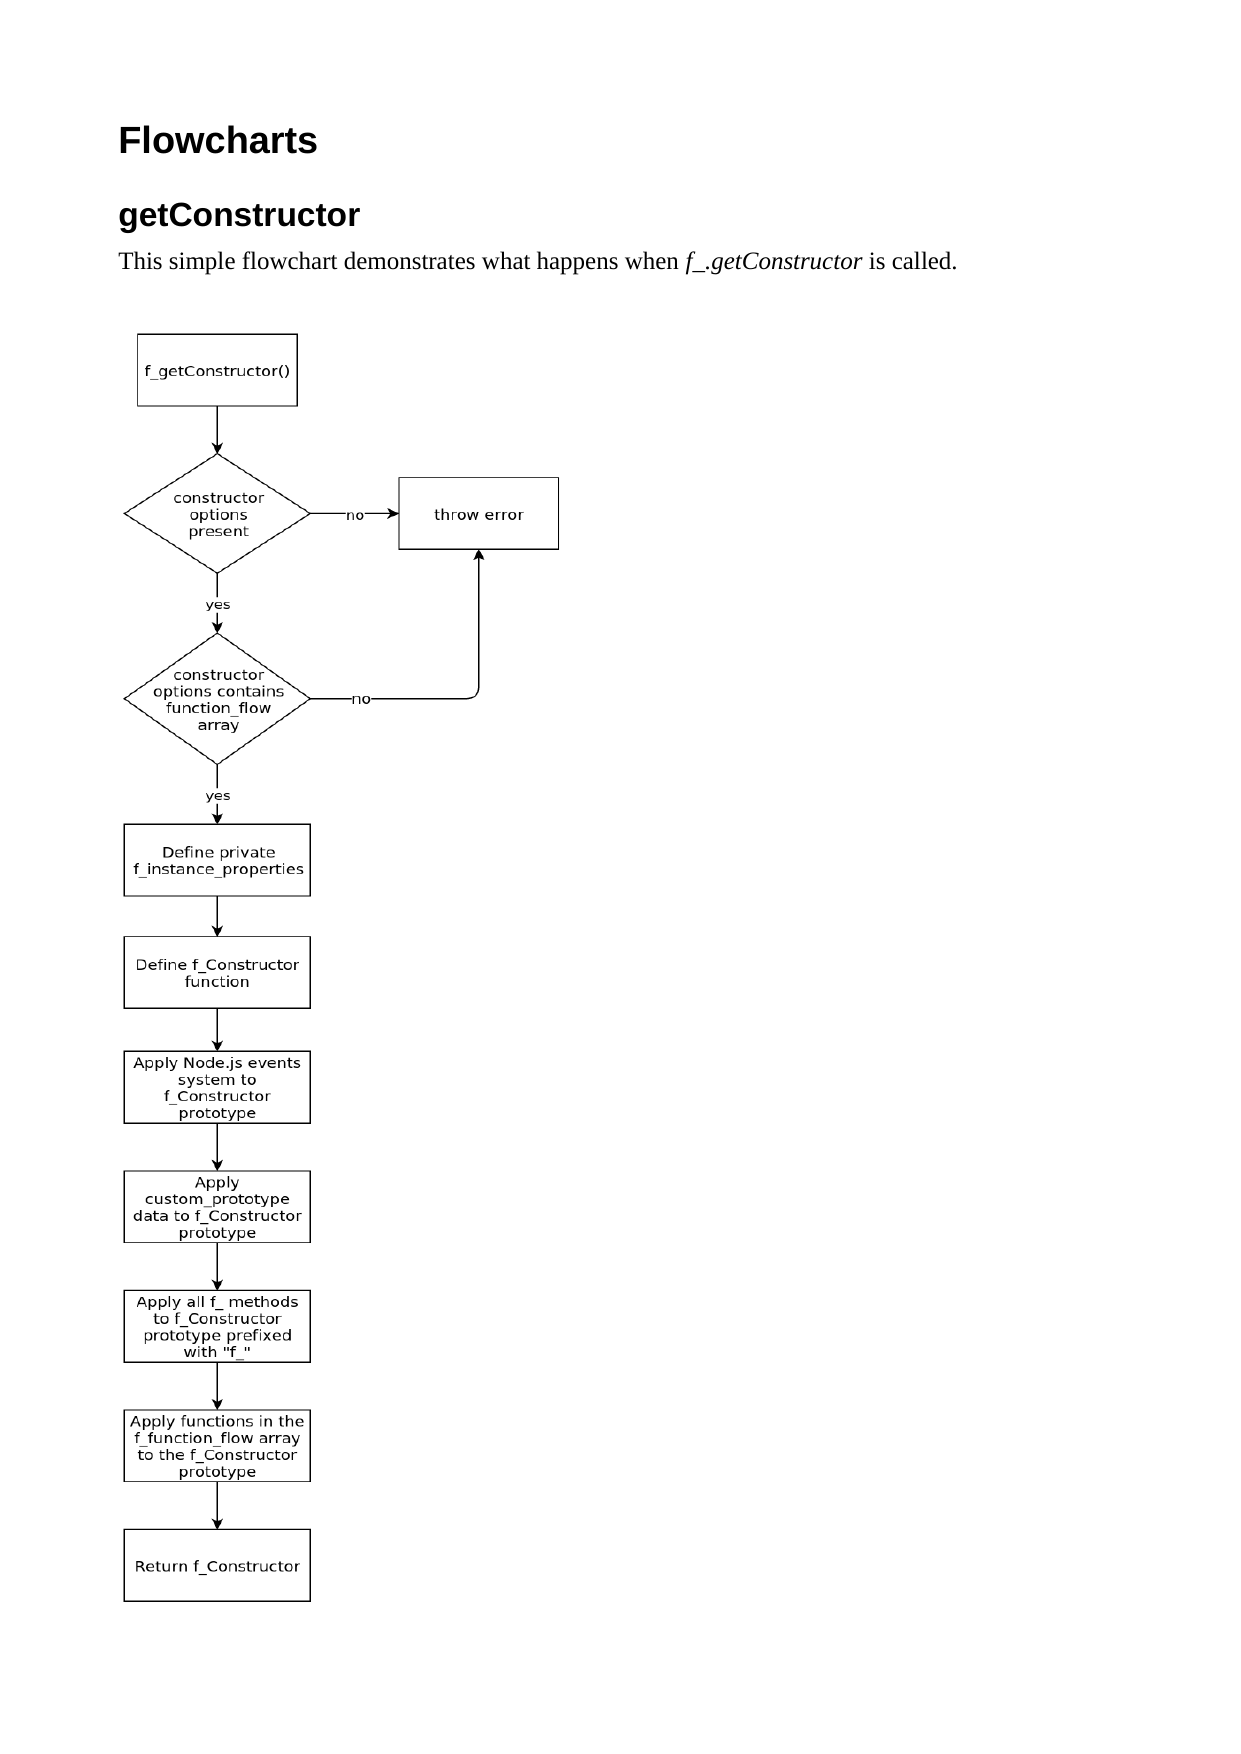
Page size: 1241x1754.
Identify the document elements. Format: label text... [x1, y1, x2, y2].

text This simple flowchart demonstrates what happens when f_.getConstructor is called. [118, 246, 1122, 275]
subtitle getConstructor [118, 195, 1122, 234]
subtitle Flowcharts [118, 118, 1122, 162]
picture [122, 332, 560, 1603]
